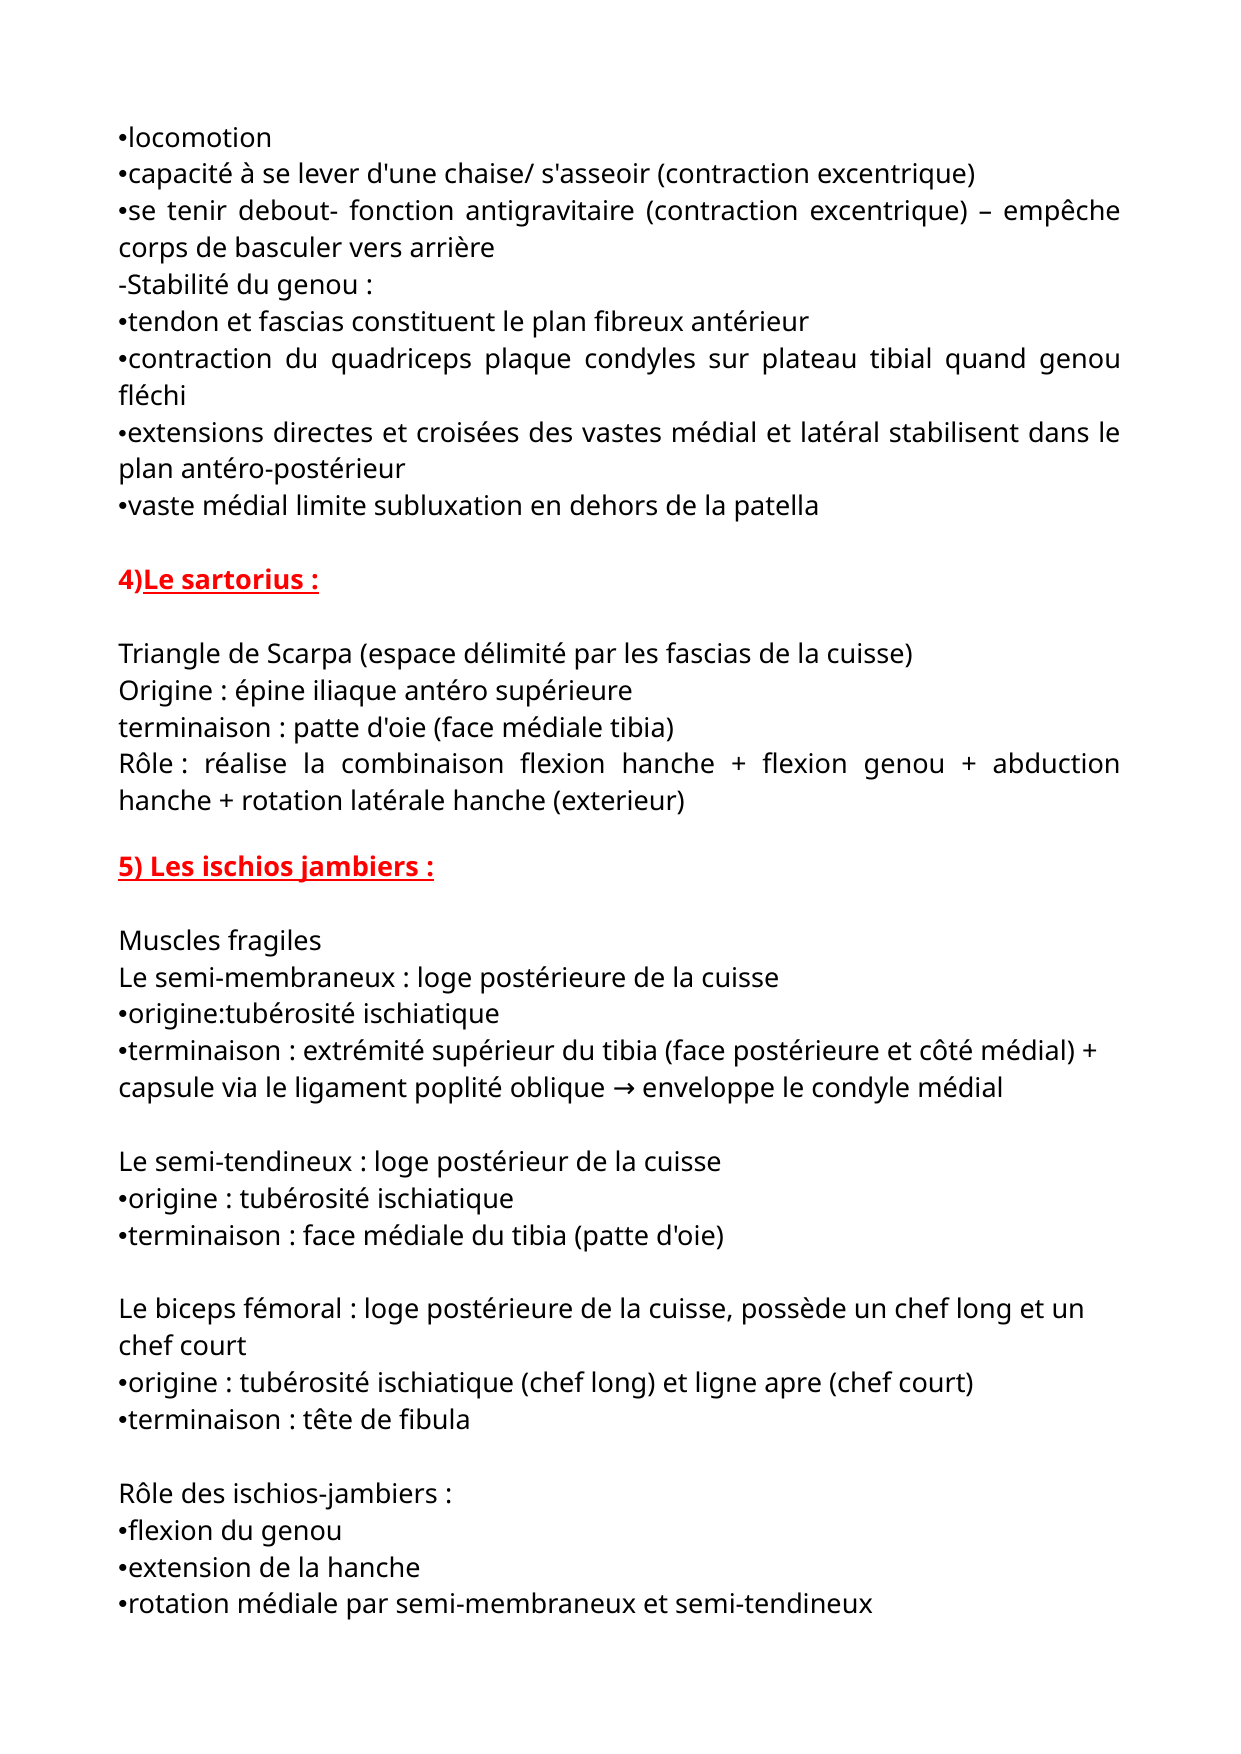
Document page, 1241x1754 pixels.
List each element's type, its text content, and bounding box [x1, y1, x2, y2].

text Le semi-membraneux : loge postérieure de la cuisse [118, 958, 1122, 995]
text 5) Les ischios jambiers : [118, 847, 1122, 884]
list terminaison : tête de fibula [118, 1401, 1122, 1437]
list origine:tubérosité ischiatique [118, 995, 1122, 1032]
list origine : tubérosité ischiatique [118, 1179, 1122, 1216]
list se tenir debout- fonction antigravitaire (contraction excentrique) – empêche corps de basculer vers arrière [118, 192, 1122, 266]
list capacité à se lever d'une chaise/ s'asseoir (contraction excentrique) [118, 155, 1122, 192]
text Le semi-tendineux : loge postérieur de la cuisse [118, 1142, 1122, 1179]
text Le biceps fémoral : loge postérieure de la cuisse, possède un chef long et un chef court [118, 1290, 1122, 1364]
list tendon et fascias constituent le plan fibreux antérieur [118, 302, 1122, 339]
list extensions directes et croisées des vastes médial et latéral stabilisent dans le plan antéro-postérieur [118, 413, 1122, 487]
list flexion du genou [118, 1511, 1122, 1548]
text Rôle : réalise la combinaison flexion hanche + flexion genou + abduction hanche + rotation latérale hanche (exterieur) [118, 745, 1122, 819]
list rotation médiale par semi-membraneux et semi-tendineux [118, 1585, 1122, 1622]
text -Stabilité du genou : [118, 266, 1122, 302]
list extension de la hanche [118, 1548, 1122, 1585]
text Rôle des ischios-jambiers : [118, 1474, 1122, 1511]
list origine : tubérosité ischiatique (chef long) et ligne apre (chef court) [118, 1364, 1122, 1401]
list locomotion [118, 118, 1122, 155]
list contraction du quadriceps plaque condyles sur plateau tibial quand genou fléchi [118, 339, 1122, 413]
list terminaison : face médiale du tibia (patte d'oie) [118, 1216, 1122, 1253]
list terminaison : extrémité supérieur du tibia (face postérieure et côté médial) + capsule via le ligament poplité oblique → enveloppe le condyle médial [118, 1032, 1122, 1106]
text terminaison : patte d'oie (face médiale tibia) [118, 708, 1122, 745]
list vaste médial limite subluxation en dehors de la patella [118, 487, 1122, 524]
text Triangle de Scarpa (espace délimité par les fascias de la cuisse) [118, 634, 1122, 671]
list Le sartorius : [118, 561, 1122, 597]
text Origine : épine iliaque antéro supérieure [118, 671, 1122, 708]
text Muscles fragiles [118, 921, 1122, 958]
